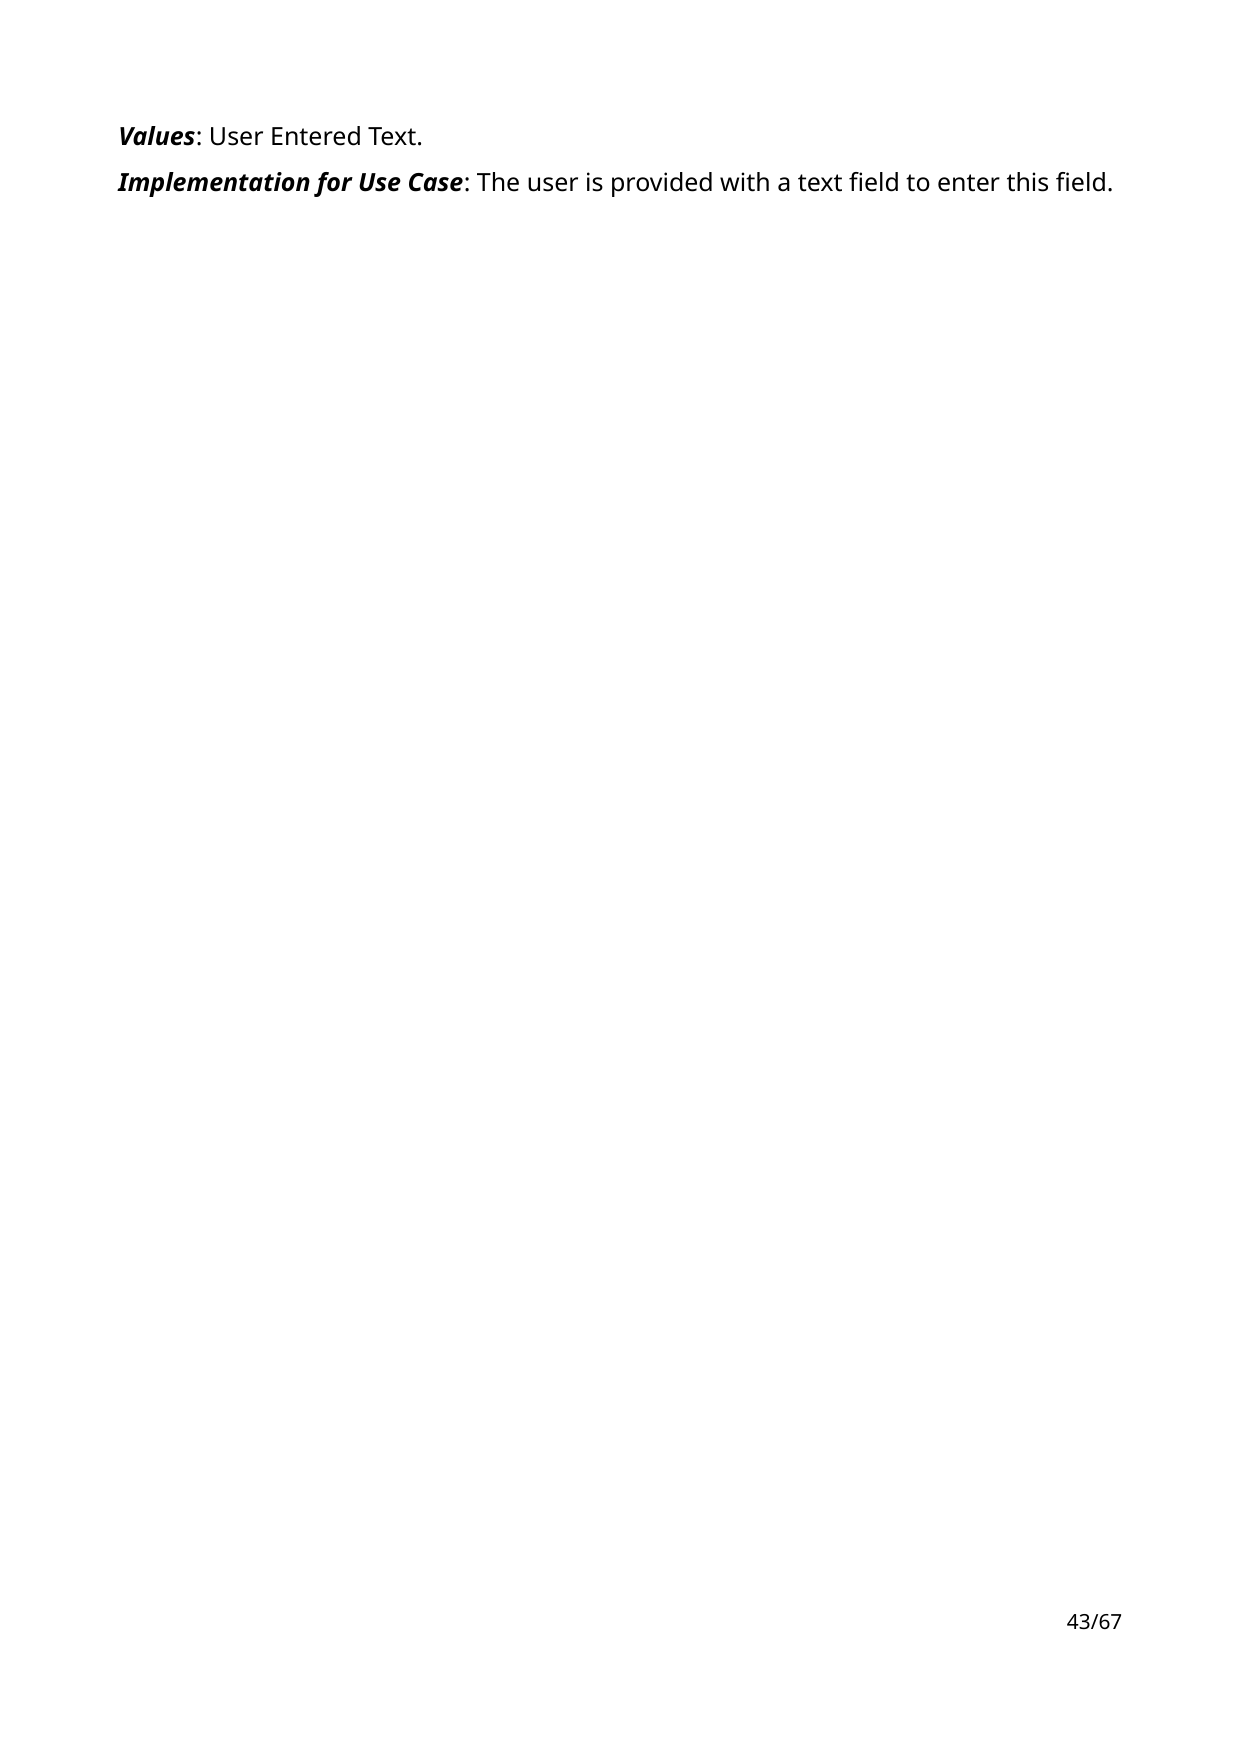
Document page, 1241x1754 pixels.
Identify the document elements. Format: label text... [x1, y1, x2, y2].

text Values: User Entered Text. [118, 118, 1122, 152]
text Implementation for Use Case: The user is provided with a text field to enter this field. [118, 165, 1122, 199]
